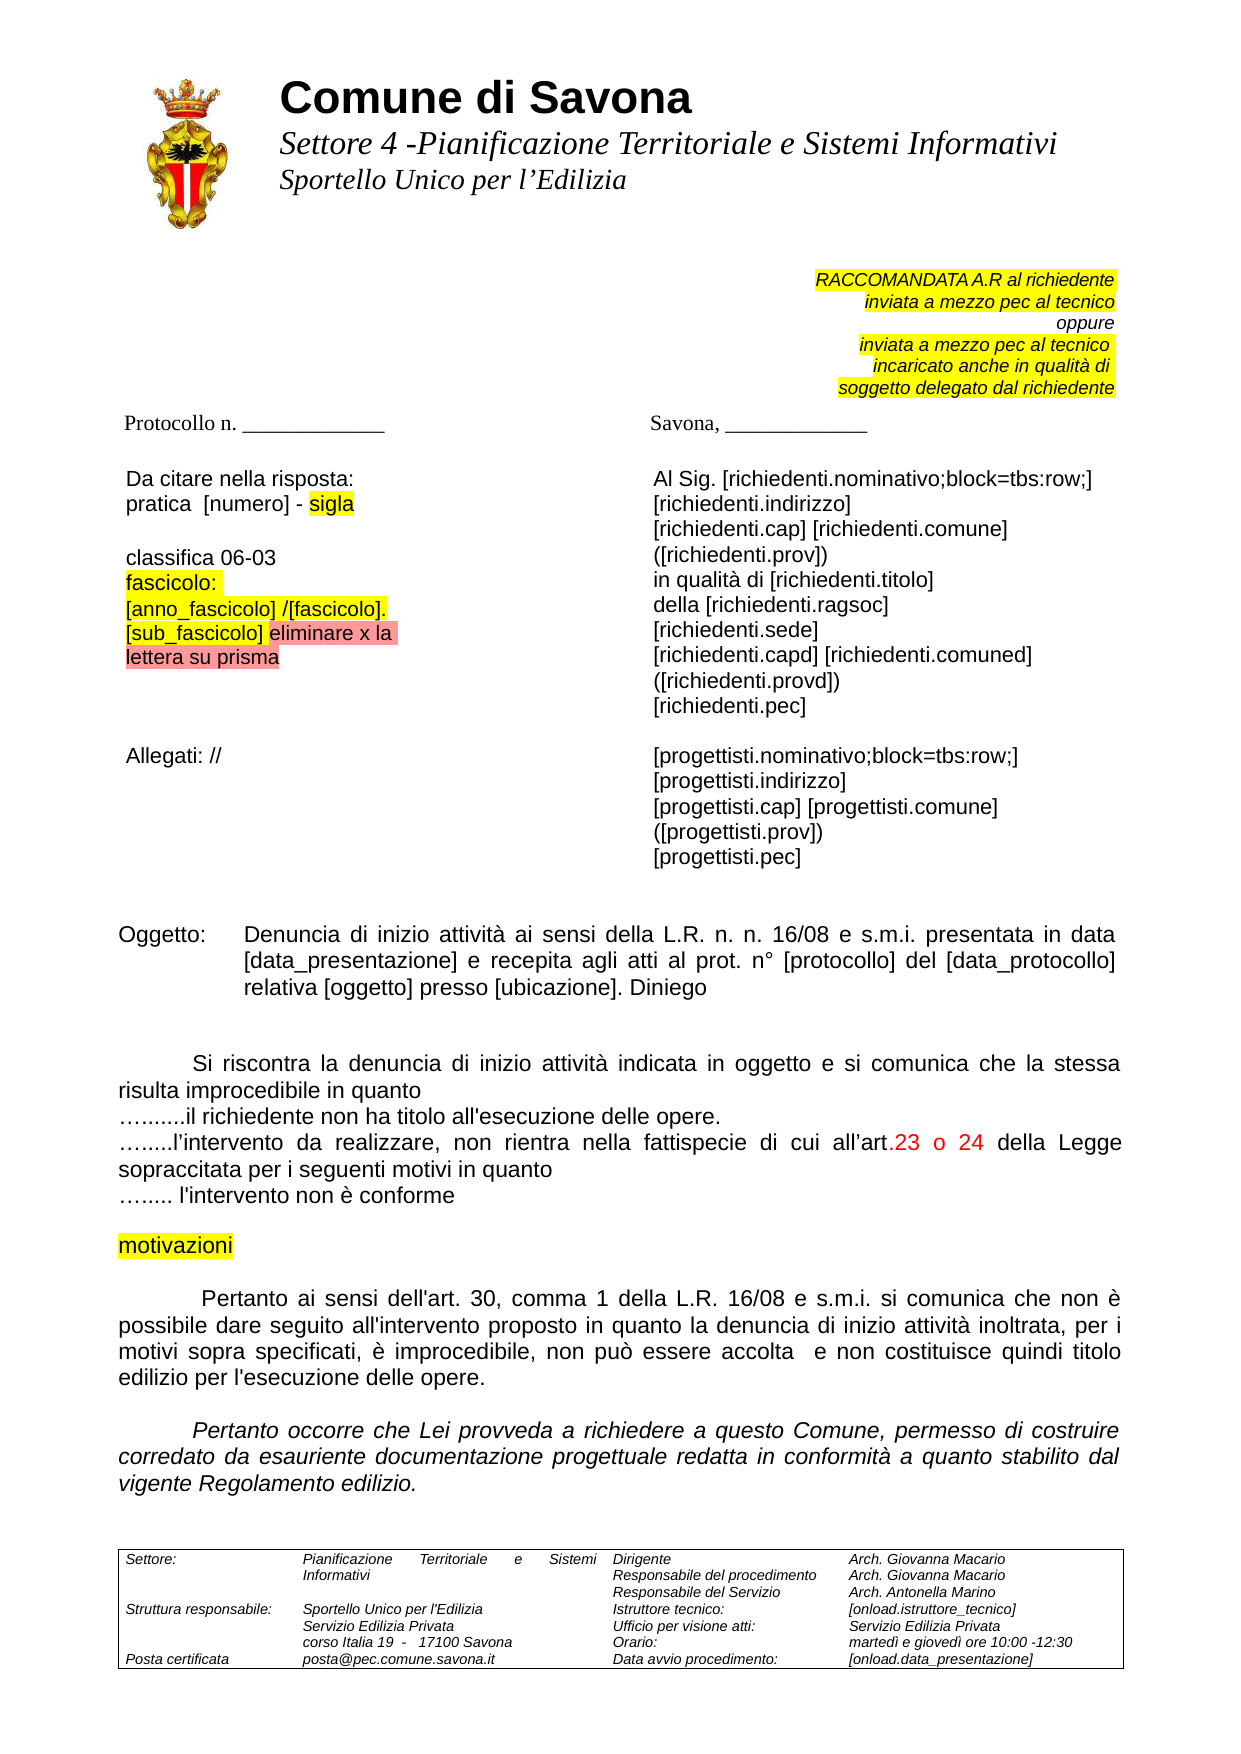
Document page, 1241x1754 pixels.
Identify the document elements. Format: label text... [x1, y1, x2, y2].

table_cell Allegati: // [118, 743, 451, 896]
table_header RACCOMANDATA A.R al richiedente inviata a mezzo pec al tecnico oppure inviata a mezzo pec al tecnico incaricato anche in qualità di soggetto delegato dal richiedente [644, 263, 1122, 404]
text Pertanto occorre che Lei provveda a richiedere a questo Comune, permesso di costruire corredato da esauriente documentazione progettuale redatta in conformità a quanto stabilito dal vigente Regolamento edilizio. [118, 1417, 1122, 1496]
text Pertanto ai sensi dell'art. 30, comma 1 della L.R. 16/08 e s.m.i. si comunica che non è possibile dare seguito all'intervento proposto in quanto la denuncia di inizio attività inoltrata, per i motivi sopra specificati, è improcedibile, non può essere accolta e non costituisce quindi titolo edilizio per l'esecuzione delle opere. [118, 1285, 1122, 1391]
text motivazioni [118, 1232, 1122, 1259]
text Si riscontra la denuncia di inizio attività indicata in oggetto e si comunica che la stessa risulta improcedibile in quanto [118, 1050, 1122, 1103]
table_header Oggetto: [111, 921, 236, 1000]
table_cell Savona, _____________ [644, 404, 1122, 441]
text …..... l'intervento non è conforme [118, 1182, 1122, 1208]
table_cell [progettisti.nominativo;block=tbs:row;] [progettisti.indirizzo] [progettisti.cap] [progettisti.comune] ([progettisti.prov]) [progettisti.pec] [646, 743, 1119, 896]
table_cell [451, 743, 646, 896]
table_header Al Sig. [richiedenti.nominativo;block=tbs:row;] [richiedenti.indirizzo] [richiedenti.cap] [richiedenti.comune] ([richiedenti.prov]) in qualità di [richiedenti.titolo] della [richiedenti.ragsoc] [richiedenti.sede] [richiedenti.capd] [richiedenti.comuned] ([richiedenti.provd]) [richiedenti.pec] [646, 466, 1119, 743]
table_cell Protocollo n. _____________ [118, 404, 644, 441]
text ….......il richiedente non ha titolo all'esecuzione delle opere. [118, 1103, 1122, 1129]
picture [125, 79, 249, 229]
table_header [118, 263, 644, 404]
table_header Denuncia di inizio attività ai sensi della L.R. n. n. 16/08 e s.m.i. presentata in data [data_presentazione] e recepita agli atti al prot. n° [protocollo] del [data_protocollo] relativa [oggetto] presso [ubicazione]. Diniego [236, 921, 1123, 1000]
table_header [451, 466, 646, 743]
text ….....l’intervento da realizzare, non rientra nella fattispecie di cui all’art.23 o 24 della Legge sopraccitata per i seguenti motivi in quanto [118, 1129, 1122, 1182]
table_header Da citare nella risposta: pratica [numero] - sigla classifica 06-03 fascicolo: [anno_fascicolo] /[fascicolo].[sub_fascicolo] eliminare x la lettera su prisma [118, 466, 451, 743]
